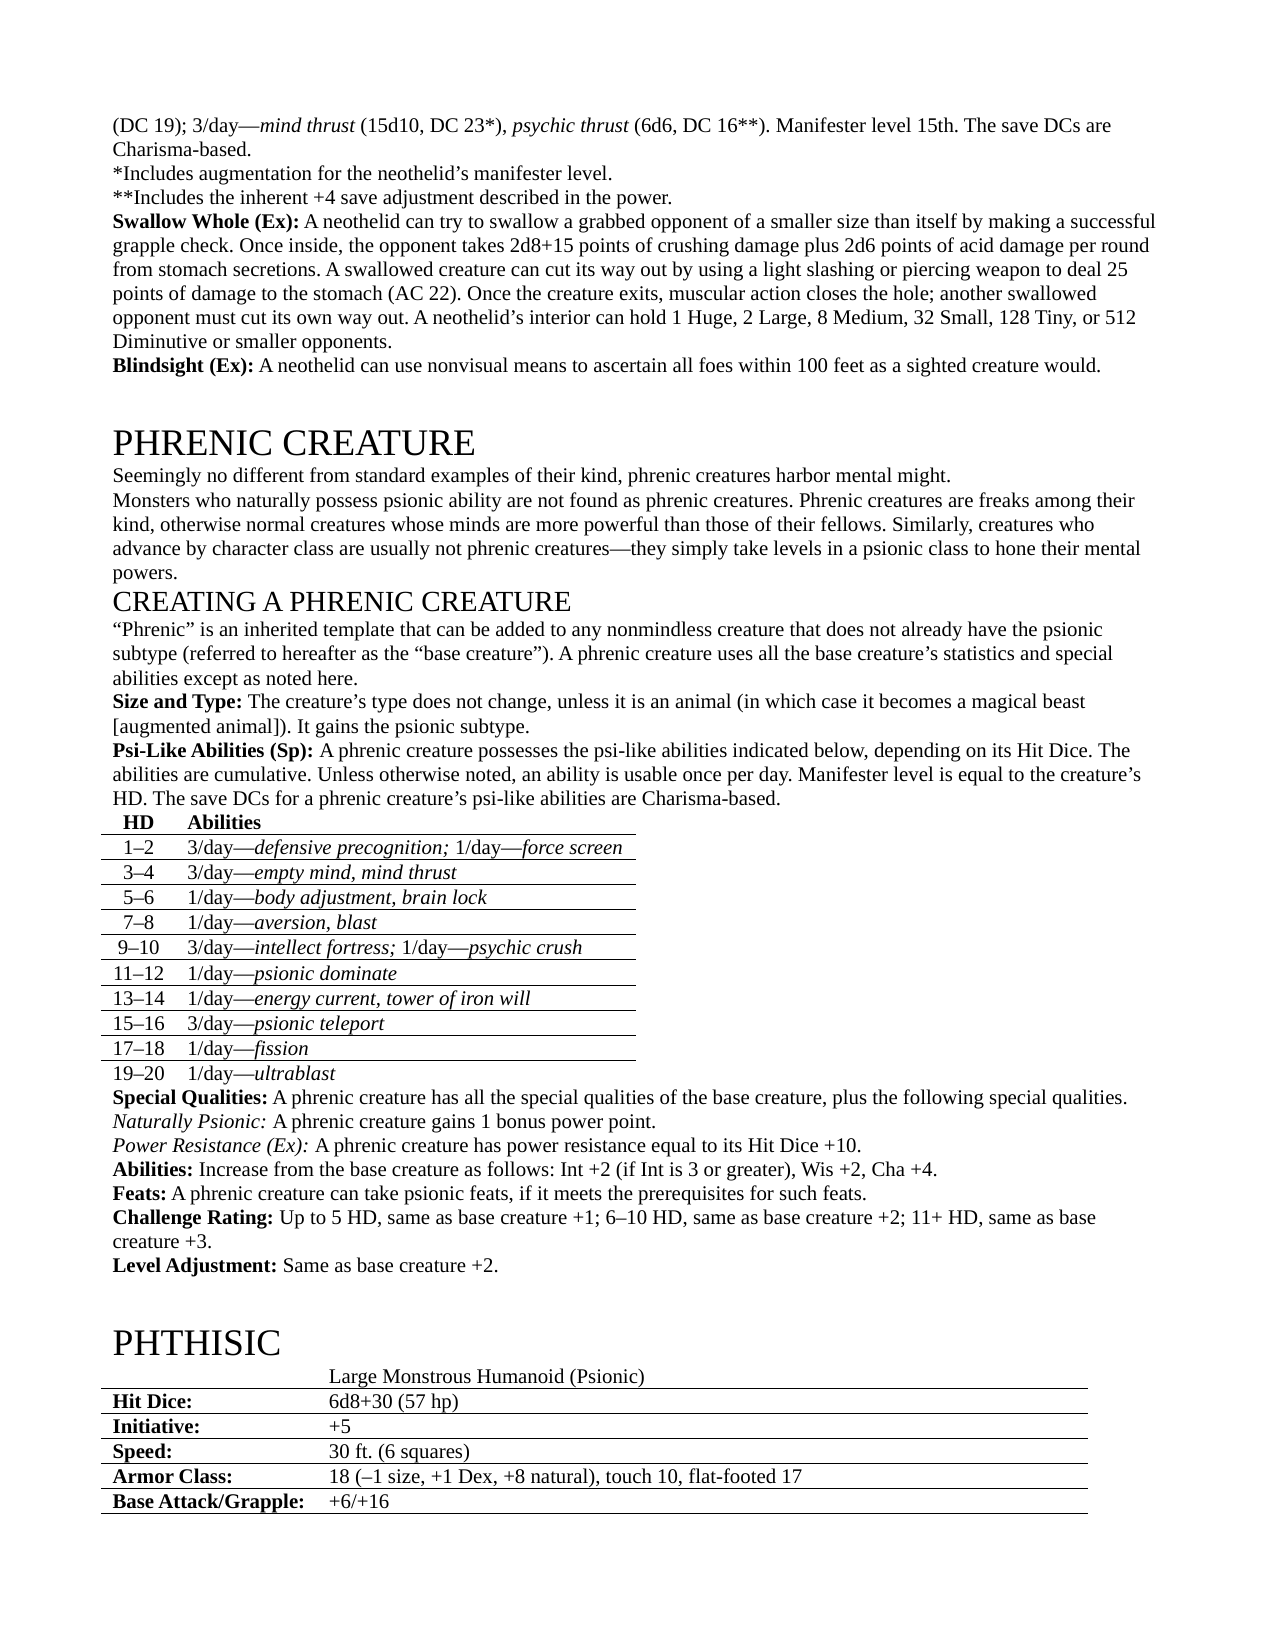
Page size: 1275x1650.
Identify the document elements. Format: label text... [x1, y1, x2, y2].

table_cell 30 ft. (6 squares) [318, 1439, 1088, 1463]
table_cell 17–18 [101, 1036, 176, 1060]
table_cell 18 (–1 size, +1 Dex, +8 natural), touch 10, flat-footed 17 [318, 1464, 1088, 1488]
text Monsters who naturally possess psionic ability are not found as phrenic creatures. Phrenic creatures are freaks among their kind, otherwise normal creatures whose minds are more powerful than those of their fellows. Similarly, creatures who advance by character class are usually not phrenic creatures—they simply take levels in a psionic class to hone their mental powers. [112, 487, 1162, 584]
table_cell 1/day—ultrablast [176, 1061, 636, 1085]
text Special Qualities: A phrenic creature has all the special qualities of the base creature, plus the following special qualities. [112, 1085, 1162, 1109]
table_cell 7–8 [101, 910, 176, 934]
table_cell 3/day—intellect fortress; 1/day—psychic crush [176, 935, 636, 959]
text Feats: A phrenic creature can take psionic feats, if it meets the prerequisites for such feats. [112, 1181, 1162, 1205]
table_cell 1/day—energy current, tower of iron will [176, 986, 636, 1009]
table_cell Base Attack/Grapple: [101, 1489, 317, 1513]
table_header Abilities [176, 810, 636, 834]
table_cell +6/+16 [318, 1489, 1088, 1513]
table_cell 3/day—psionic teleport [176, 1011, 636, 1035]
table_cell 3/day—defensive precognition; 1/day—force screen [176, 835, 636, 859]
table_cell Hit Dice: [101, 1389, 317, 1413]
table_cell 1/day—psionic dominate [176, 960, 636, 984]
table_cell 6d8+30 (57 hp) [318, 1389, 1088, 1413]
text Size and Type: The creature’s type does not change, unless it is an animal (in which case it becomes a magical beast [augmented animal]). It gains the psionic subtype. [112, 689, 1162, 738]
table_header Large Monstrous Humanoid (Psionic) [318, 1364, 1088, 1388]
table_header HD [101, 810, 176, 834]
text CREATING A PHRENIC CREATURE [112, 584, 1162, 617]
text PHRENIC CREATURE [112, 420, 1162, 463]
text Power Resistance (Ex): A phrenic creature has power resistance equal to its Hit Dice +10. [112, 1133, 1162, 1157]
text **Includes the inherent +4 save adjustment described in the power. [112, 185, 1162, 209]
table_cell 11–12 [101, 960, 176, 984]
text Level Adjustment: Same as base creature +2. [112, 1253, 1162, 1277]
table_cell 9–10 [101, 935, 176, 959]
text Swallow Whole (Ex): A neothelid can try to swallow a grabbed opponent of a smaller size than itself by making a successful grapple check. Once inside, the opponent takes 2d8+15 points of crushing damage plus 2d6 points of acid damage per round from stomach secretions. A swallowed creature can cut its way out by using a light slashing or piercing weapon to deal 25 points of damage to the stomach (AC 22). Once the creature exits, muscular action closes the hole; another swallowed opponent must cut its own way out. A neothelid’s interior can hold 1 Huge, 2 Large, 8 Medium, 32 Small, 128 Tiny, or 512 Diminutive or smaller opponents. [112, 209, 1162, 353]
text “Phrenic” is an inherited template that can be added to any nonmindless creature that does not already have the psionic subtype (referred to hereafter as the “base creature”). A phrenic creature uses all the base creature’s statistics and special abilities except as noted here. [112, 617, 1162, 689]
text Abilities: Increase from the base creature as follows: Int +2 (if Int is 3 or greater), Wis +2, Cha +4. [112, 1157, 1162, 1181]
table_cell Speed: [101, 1439, 317, 1463]
table_cell Armor Class: [101, 1464, 317, 1488]
text Challenge Rating: Up to 5 HD, same as base creature +1; 6–10 HD, same as base creature +2; 11+ HD, same as base creature +3. [112, 1205, 1162, 1253]
table_cell 13–14 [101, 986, 176, 1009]
text PHTHISIC [112, 1321, 1162, 1364]
table_cell +5 [318, 1414, 1088, 1438]
table_cell Initiative: [101, 1414, 317, 1438]
table_header [101, 1364, 317, 1388]
text Naturally Psionic: A phrenic creature gains 1 bonus power point. [112, 1109, 1162, 1133]
text Seemingly no different from standard examples of their kind, phrenic creatures harbor mental might. [112, 463, 1162, 487]
table_cell 1/day—fission [176, 1036, 636, 1060]
table_cell 1/day—body adjustment, brain lock [176, 885, 636, 909]
text Blindsight (Ex): A neothelid can use nonvisual means to ascertain all foes within 100 feet as a sighted creature would. [112, 353, 1162, 377]
table_cell 19–20 [101, 1061, 176, 1085]
text (DC 19); 3/day—mind thrust (15d10, DC 23*), psychic thrust (6d6, DC 16**). Manifester level 15th. The save DCs are Charisma-based. [112, 112, 1162, 161]
table_cell 5–6 [101, 885, 176, 909]
table_cell 3–4 [101, 860, 176, 884]
table_cell 3/day—empty mind, mind thrust [176, 860, 636, 884]
table_cell 1–2 [101, 835, 176, 859]
table_cell 1/day—aversion, blast [176, 910, 636, 934]
text Psi-Like Abilities (Sp): A phrenic creature possesses the psi-like abilities indicated below, depending on its Hit Dice. The abilities are cumulative. Unless otherwise noted, an ability is usable once per day. Manifester level is equal to the creature’s HD. The save DCs for a phrenic creature’s psi-like abilities are Charisma-based. [112, 738, 1162, 810]
table_cell 15–16 [101, 1011, 176, 1035]
text *Includes augmentation for the neothelid’s manifester level. [112, 161, 1162, 185]
